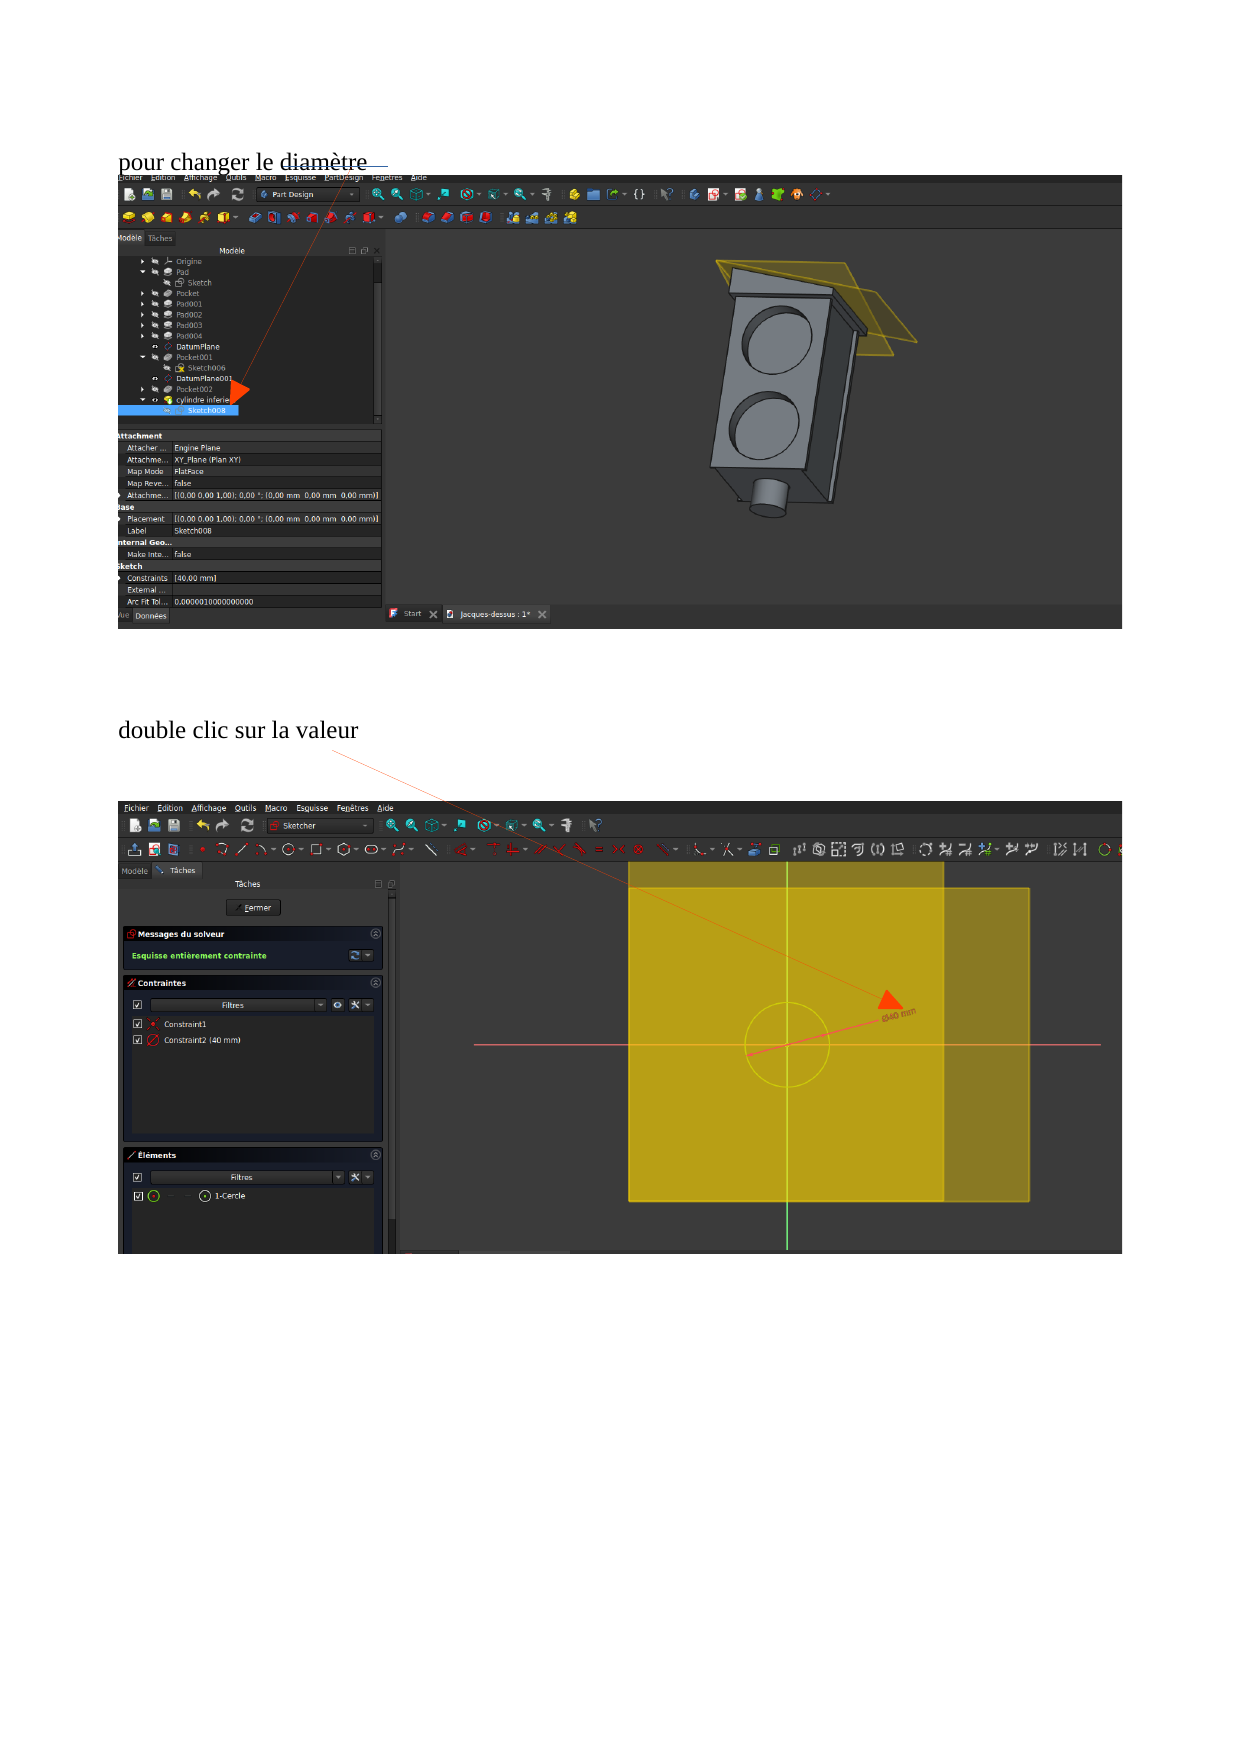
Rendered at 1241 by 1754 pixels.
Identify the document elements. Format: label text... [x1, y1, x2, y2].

text pour changer le diamètre [118, 147, 1122, 175]
picture [118, 175, 1123, 629]
text double clic sur la valeur [118, 715, 1122, 743]
picture [118, 801, 1123, 1254]
